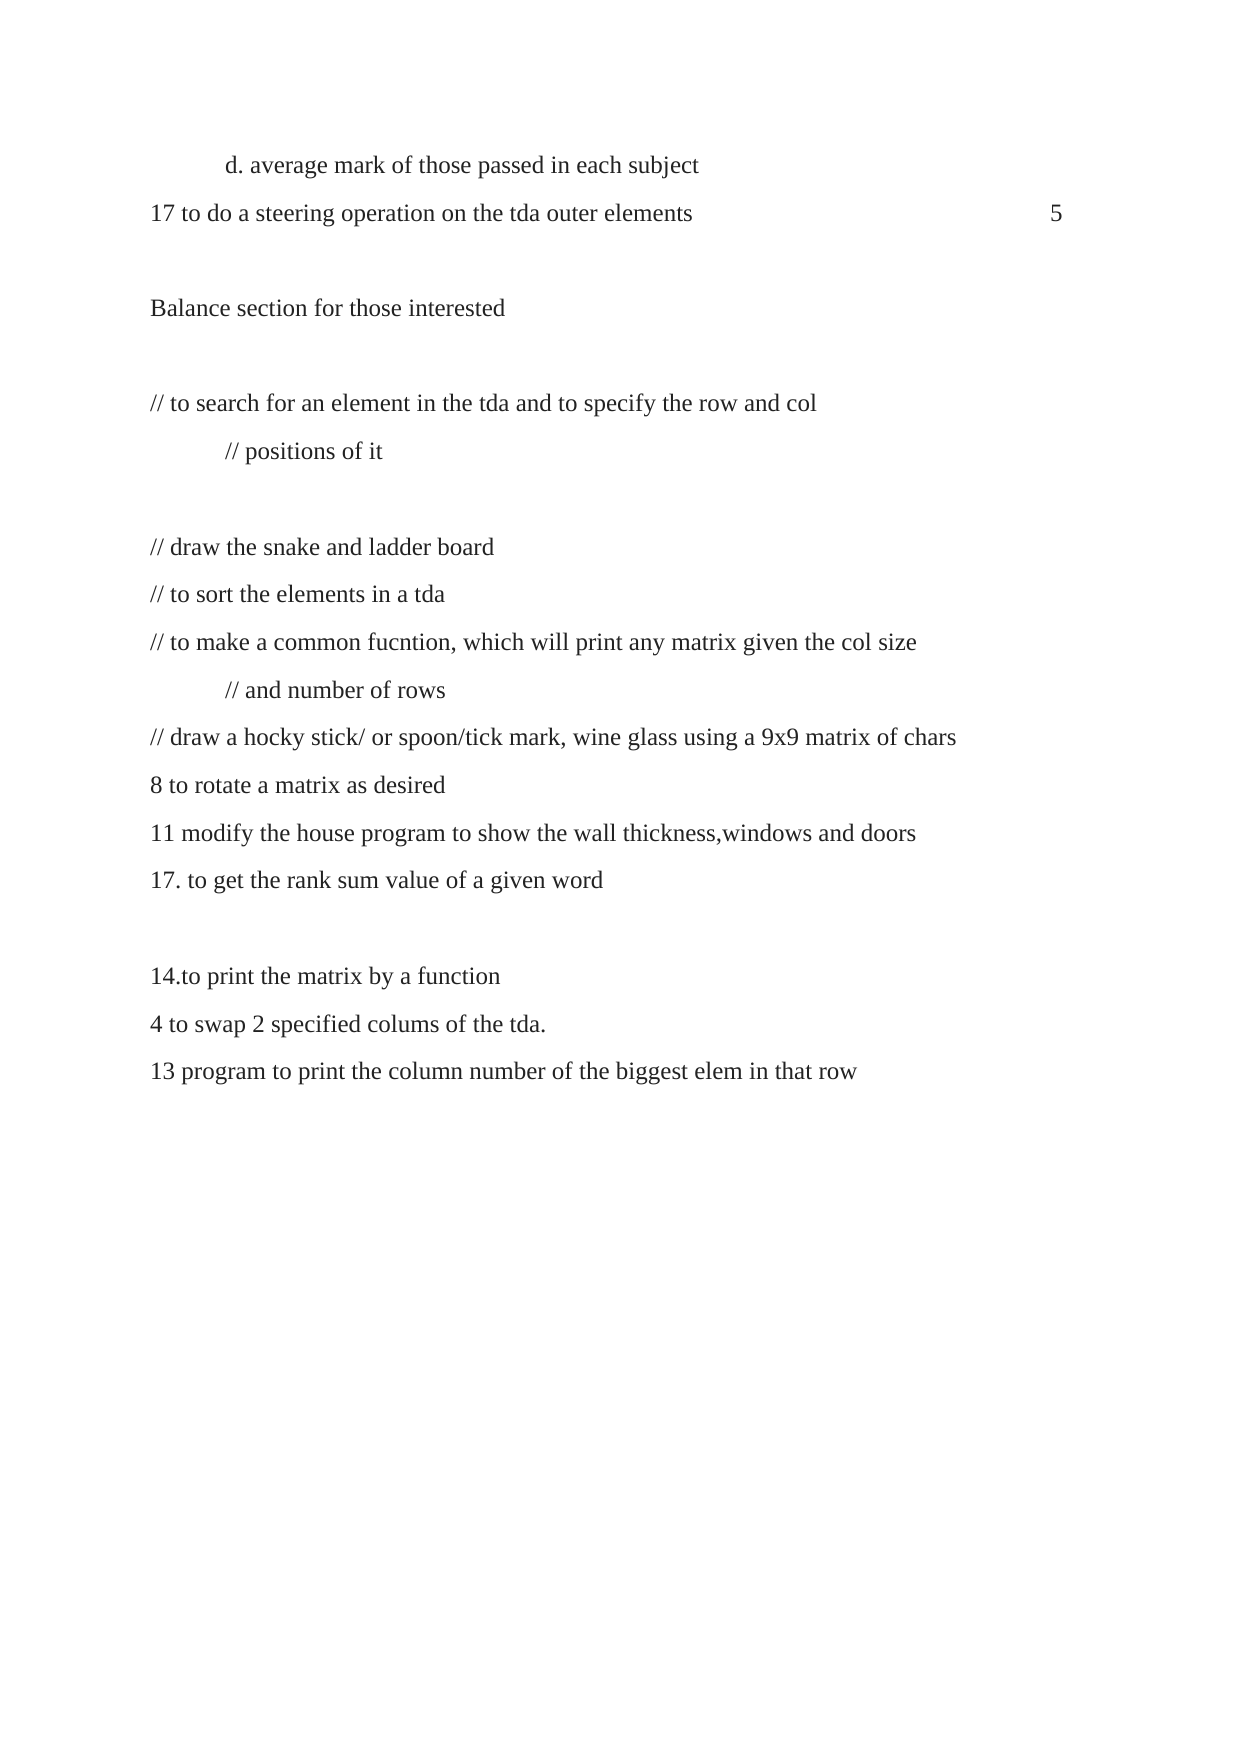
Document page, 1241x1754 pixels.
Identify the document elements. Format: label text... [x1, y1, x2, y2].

text // to sort the elements in a tda [150, 579, 1090, 608]
text // to search for an element in the tda and to specify the row and col [150, 388, 1090, 417]
text // draw the snake and ladder board [150, 532, 1090, 560]
text 4 to swap 2 specified colums of the tda. [150, 1009, 1090, 1037]
text // to make a common fucntion, which will print any matrix given the col size [150, 627, 1090, 656]
text Balance section for those interested [150, 293, 1090, 322]
text 8 to rotate a matrix as desired [150, 770, 1090, 799]
text 13 program to print the column number of the biggest elem in that row [150, 1056, 1090, 1085]
text 17 to do a steering operation on the tda outer elements 5 [150, 198, 1090, 226]
text // draw a hocky stick/ or spoon/tick mark, wine glass using a 9x9 matrix of chars [150, 722, 1090, 751]
text 11 modify the house program to show the wall thickness,windows and doors [150, 818, 1090, 847]
text // and number of rows [150, 675, 1090, 703]
text d. average mark of those passed in each subject [150, 150, 1090, 179]
text 17. to get the rank sum value of a given word [150, 866, 1090, 894]
text // positions of it [150, 436, 1090, 465]
text 14.to print the matrix by a function [150, 961, 1090, 990]
